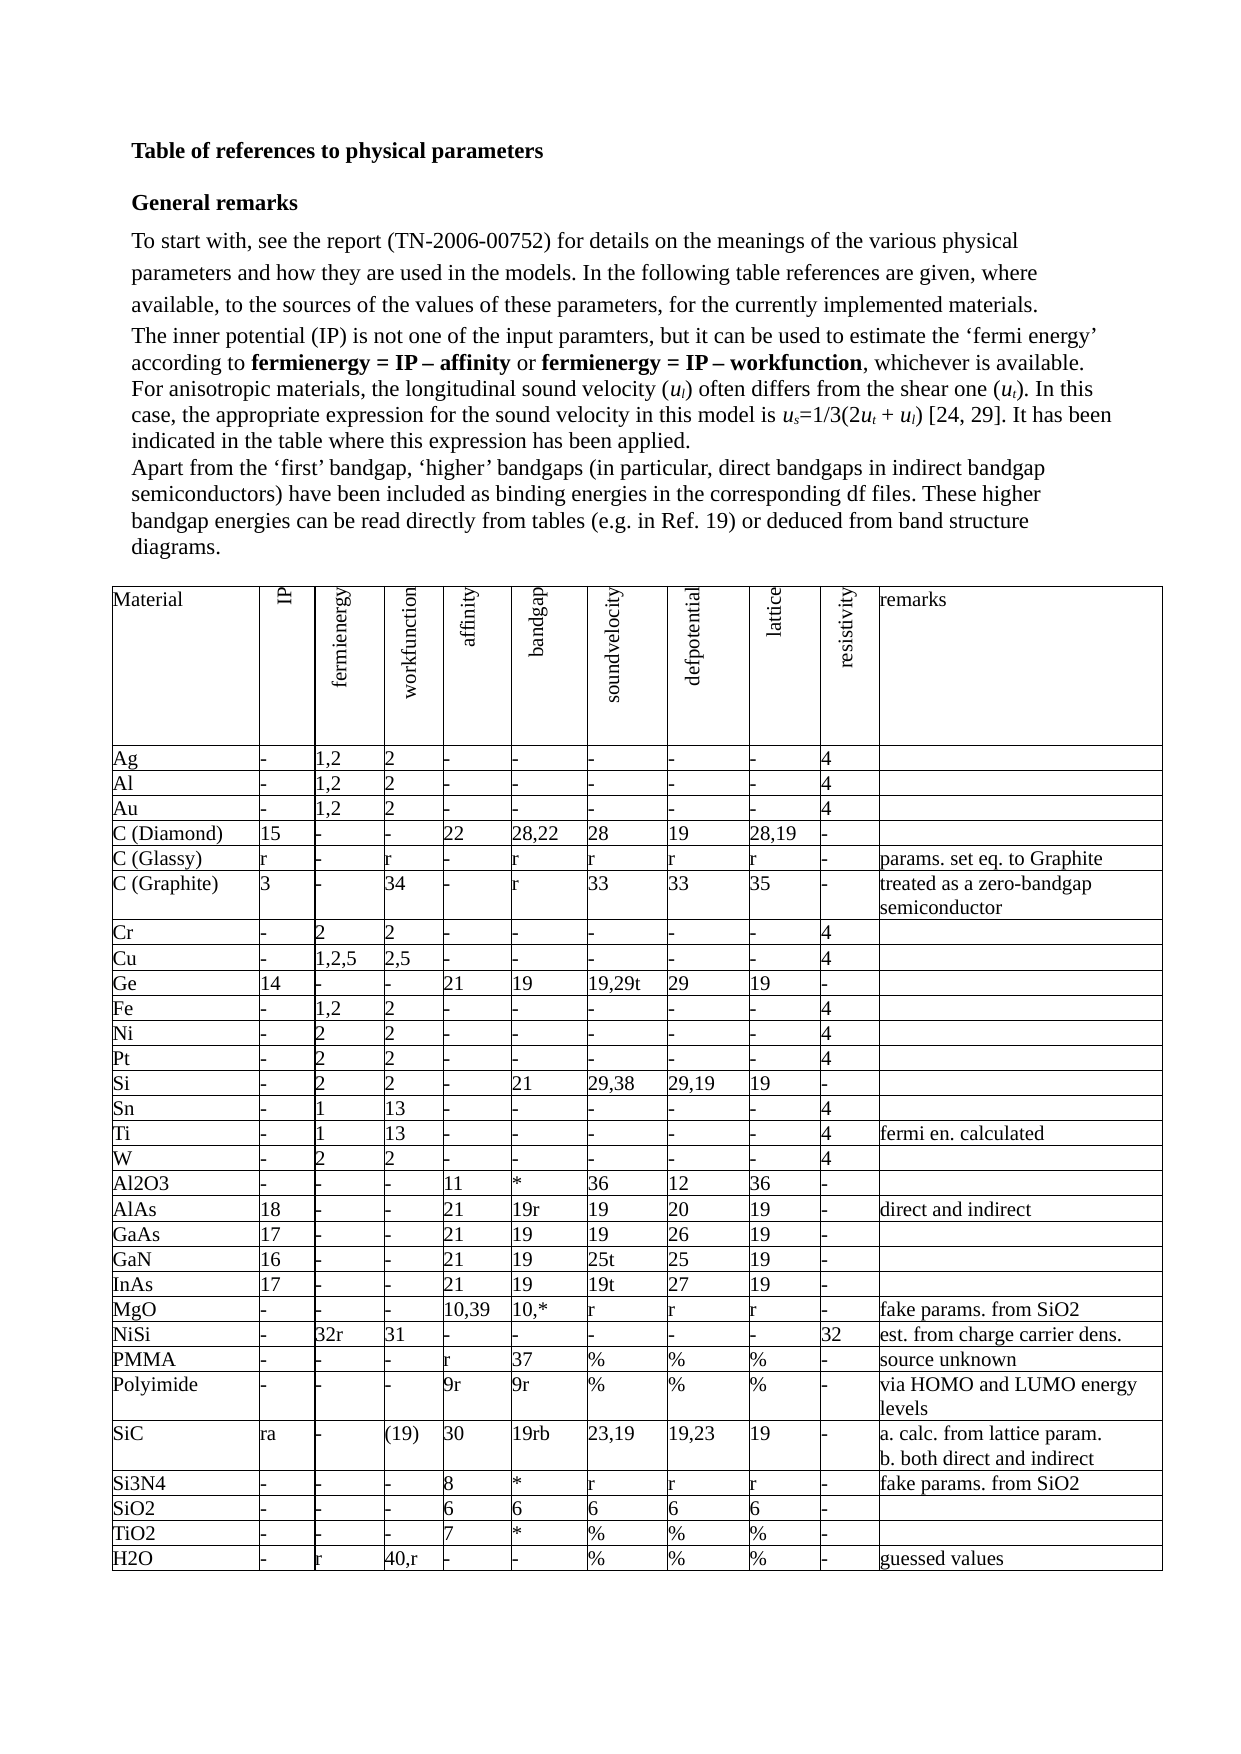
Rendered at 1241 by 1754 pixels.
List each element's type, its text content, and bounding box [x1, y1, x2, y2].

table_cell - [444, 846, 511, 870]
table_cell 2 [316, 1046, 384, 1070]
table_cell % [588, 1372, 667, 1420]
table_cell 4 [821, 1121, 879, 1145]
table_cell % [668, 1347, 749, 1371]
table_header bandgap [512, 587, 587, 744]
table_cell 11 [444, 1171, 511, 1195]
table_cell - [260, 1297, 314, 1321]
table_cell 37 [512, 1347, 587, 1371]
table_cell - [260, 996, 314, 1020]
table_cell - [750, 1322, 820, 1346]
table_cell - [316, 1347, 384, 1371]
table_cell - [512, 771, 587, 795]
table_cell 4 [821, 771, 879, 795]
table_cell 3 [260, 871, 314, 919]
table_cell Si3N4 [113, 1471, 259, 1494]
table_cell 2 [385, 796, 443, 820]
table_cell [880, 746, 1162, 770]
table_cell r [385, 846, 443, 870]
table_cell - [588, 1096, 667, 1120]
table_cell * [512, 1171, 587, 1195]
table_cell params. set eq. to Graphite [880, 846, 1162, 870]
table_cell fermi en. calculated [880, 1121, 1162, 1145]
table_cell Cr [113, 920, 259, 944]
text Apart from the ‘first’ bandgap, ‘higher’ bandgaps (in particular, direct bandgaps in indirect bandgap semiconductors) have been included as binding energies in the corresponding df files. These higher bandgap energies can be read directly from tables (e.g. in Ref. 19) or deduced from band structure diagrams. [131, 454, 1125, 559]
table_cell - [316, 1272, 384, 1296]
table_cell 2,5 [385, 945, 443, 969]
table_cell 28 [588, 821, 667, 845]
table_cell - [821, 971, 879, 994]
table_cell 35 [750, 871, 820, 919]
table_cell - [260, 1146, 314, 1170]
table_cell - [444, 1096, 511, 1120]
table_cell [880, 771, 1162, 795]
table_cell 4 [821, 920, 879, 944]
table_header lattice [750, 587, 820, 744]
table_cell 8 [444, 1471, 511, 1494]
table_cell [880, 996, 1162, 1020]
table_cell - [750, 1046, 820, 1070]
table_cell - [260, 1546, 314, 1570]
table_cell [880, 945, 1162, 969]
table_cell % [750, 1546, 820, 1570]
table_cell 2 [316, 1146, 384, 1170]
table_cell - [588, 1021, 667, 1045]
table_cell [880, 1272, 1162, 1296]
table_cell 19 [750, 1247, 820, 1271]
table_cell r [588, 1471, 667, 1494]
table_cell 32 [821, 1322, 879, 1346]
table_cell r [750, 1297, 820, 1321]
table_cell - [316, 1496, 384, 1520]
table_cell Ge [113, 971, 259, 994]
table_cell 19 [588, 1196, 667, 1221]
table_cell - [260, 771, 314, 795]
table_cell - [260, 1521, 314, 1545]
table_cell r [668, 846, 749, 870]
table_cell 10,39 [444, 1297, 511, 1321]
subtitle General remarks [131, 189, 1125, 215]
table_cell 4 [821, 996, 879, 1020]
table_cell - [668, 1146, 749, 1170]
table_cell 40,r [385, 1546, 443, 1570]
table_cell % [750, 1521, 820, 1545]
table_cell - [316, 1222, 384, 1246]
table_cell 19 [512, 1272, 587, 1296]
table_cell - [385, 1471, 443, 1494]
table_cell - [316, 1521, 384, 1545]
table_cell - [668, 1121, 749, 1145]
table_cell 1,2 [316, 796, 384, 820]
table_cell Cu [113, 945, 259, 969]
table_cell - [750, 796, 820, 820]
table_cell 2 [316, 920, 384, 944]
table_cell - [668, 1096, 749, 1120]
table_cell - [588, 796, 667, 820]
table_cell - [444, 1146, 511, 1170]
table_cell 1,2 [316, 771, 384, 795]
table_cell - [668, 1322, 749, 1346]
table_cell - [385, 1297, 443, 1321]
table_cell 6 [444, 1496, 511, 1520]
table_cell 1 [316, 1096, 384, 1120]
table_cell C (Diamond) [113, 821, 259, 845]
table_cell (19) [385, 1421, 443, 1469]
table_cell - [512, 1021, 587, 1045]
table_cell 30 [444, 1421, 511, 1469]
table_cell 19 [750, 971, 820, 994]
table_cell % [588, 1546, 667, 1570]
table_cell 19rb [512, 1421, 587, 1469]
table_cell - [588, 996, 667, 1020]
table_cell 9r [512, 1372, 587, 1420]
table_cell - [260, 1372, 314, 1420]
table_cell GaN [113, 1247, 259, 1271]
table_cell - [588, 1121, 667, 1145]
table_cell - [512, 1121, 587, 1145]
table_cell - [316, 1471, 384, 1494]
table_cell 19 [750, 1272, 820, 1296]
table_cell 19 [588, 1222, 667, 1246]
table_cell - [750, 771, 820, 795]
table_cell - [750, 920, 820, 944]
table_cell - [668, 1046, 749, 1070]
table_cell - [512, 796, 587, 820]
table_cell a. calc. from lattice param. b. both direct and indirect [880, 1421, 1162, 1469]
table_cell - [444, 1046, 511, 1070]
table_cell est. from charge carrier dens. [880, 1322, 1162, 1346]
table_cell W [113, 1146, 259, 1170]
table_cell 6 [588, 1496, 667, 1520]
table_cell - [821, 1471, 879, 1494]
table_header resistivity [821, 587, 879, 744]
table_cell - [316, 871, 384, 919]
table_cell Al [113, 771, 259, 795]
table_header IP [260, 587, 314, 744]
table_header fermienergy [316, 587, 384, 744]
table_cell % [668, 1372, 749, 1420]
text To start with, see the report (TN-2006-00752) for details on the meanings of the various physical parameters and how they are used in the models. In the following table references are given, where available, to the sources of the values of these parameters, for the currently implemented materials. [131, 227, 1125, 317]
table_cell - [821, 846, 879, 870]
table_cell 25t [588, 1247, 667, 1271]
table_cell 19,29t [588, 971, 667, 994]
table_cell - [750, 1096, 820, 1120]
table_cell 2 [385, 996, 443, 1020]
table_cell fake params. from SiO2 [880, 1297, 1162, 1321]
table_cell - [512, 1046, 587, 1070]
table_cell % [750, 1372, 820, 1420]
table_cell - [821, 1171, 879, 1195]
table_cell - [512, 996, 587, 1020]
table_cell - [668, 1021, 749, 1045]
table_header defpotential [668, 587, 749, 744]
table_cell - [668, 945, 749, 969]
table_cell 32r [316, 1322, 384, 1346]
table_cell - [821, 1521, 879, 1545]
table_cell SiO2 [113, 1496, 259, 1520]
table_cell - [588, 746, 667, 770]
table_cell - [821, 1496, 879, 1520]
table_cell ra [260, 1421, 314, 1469]
table_cell 4 [821, 1146, 879, 1170]
table_cell 25 [668, 1247, 749, 1271]
table_cell - [385, 1247, 443, 1271]
table_cell 18 [260, 1196, 314, 1221]
table_cell Ti [113, 1121, 259, 1145]
table_cell - [444, 1071, 511, 1095]
table_cell Ni [113, 1021, 259, 1045]
table_cell [880, 1046, 1162, 1070]
table_cell - [512, 1322, 587, 1346]
table_cell % [668, 1546, 749, 1570]
table_cell - [821, 1196, 879, 1221]
table_cell - [668, 996, 749, 1020]
table_cell - [444, 920, 511, 944]
table_cell 10,* [512, 1297, 587, 1321]
table_cell - [260, 1071, 314, 1095]
table_cell 21 [444, 1196, 511, 1221]
table_cell Ag [113, 746, 259, 770]
table_header affinity [444, 587, 511, 744]
table_cell 36 [588, 1171, 667, 1195]
table_cell r [260, 846, 314, 870]
table_cell 17 [260, 1272, 314, 1296]
table_cell - [750, 1021, 820, 1045]
table_cell - [444, 796, 511, 820]
table_cell Al2O3 [113, 1171, 259, 1195]
table_cell - [444, 945, 511, 969]
table_cell - [821, 871, 879, 919]
subtitle Table of references to physical parameters [131, 137, 1125, 164]
table_cell % [588, 1347, 667, 1371]
table_cell r [668, 1297, 749, 1321]
table_cell 6 [668, 1496, 749, 1520]
table_cell [880, 920, 1162, 944]
table_cell 19t [588, 1272, 667, 1296]
table_cell - [512, 945, 587, 969]
table_cell - [385, 971, 443, 994]
table_cell - [385, 1196, 443, 1221]
table_cell 2 [385, 1071, 443, 1095]
table_cell - [512, 1096, 587, 1120]
table_cell - [316, 1196, 384, 1221]
text The inner potential (IP) is not one of the input paramters, but it can be used to estimate the ‘fermi energy’ according to fermienergy = IP – affinity or fermienergy = IP – workfunction, whichever is available. [131, 322, 1125, 375]
table_cell % [750, 1347, 820, 1371]
table_cell - [512, 920, 587, 944]
table_cell - [385, 1372, 443, 1420]
table_cell - [750, 996, 820, 1020]
table_cell 2 [316, 1071, 384, 1095]
table_cell 2 [385, 920, 443, 944]
table_cell - [512, 1146, 587, 1170]
table_cell - [385, 1222, 443, 1246]
table_cell - [260, 1471, 314, 1494]
table_cell - [444, 871, 511, 919]
table_cell H2O [113, 1546, 259, 1570]
table_cell - [260, 1121, 314, 1145]
table_cell - [260, 796, 314, 820]
table_cell 29 [668, 971, 749, 994]
table_cell 19,23 [668, 1421, 749, 1469]
table_cell - [750, 945, 820, 969]
table_cell 19 [512, 1247, 587, 1271]
table_cell - [512, 1546, 587, 1570]
table_cell 12 [668, 1171, 749, 1195]
table_cell [880, 821, 1162, 845]
table_cell 1 [316, 1121, 384, 1145]
table_cell - [260, 746, 314, 770]
table_header Material [113, 587, 259, 744]
table_cell 28,22 [512, 821, 587, 845]
table_cell 4 [821, 746, 879, 770]
table_cell - [316, 971, 384, 994]
table_cell Sn [113, 1096, 259, 1120]
table_cell 26 [668, 1222, 749, 1246]
table_cell [880, 1222, 1162, 1246]
table_cell 13 [385, 1121, 443, 1145]
table_cell - [588, 1046, 667, 1070]
table_header remarks [880, 587, 1162, 744]
table_cell 6 [512, 1496, 587, 1520]
table_cell [880, 1247, 1162, 1271]
table_cell 21 [444, 1272, 511, 1296]
table_cell % [588, 1521, 667, 1545]
table_cell 2 [385, 746, 443, 770]
table_cell 15 [260, 821, 314, 845]
table_cell - [260, 945, 314, 969]
table_cell - [260, 1347, 314, 1371]
table_cell - [444, 1121, 511, 1145]
table_cell - [668, 920, 749, 944]
table_cell 31 [385, 1322, 443, 1346]
table_cell 16 [260, 1247, 314, 1271]
table_cell r [512, 871, 587, 919]
table_cell 4 [821, 945, 879, 969]
table_cell r [444, 1347, 511, 1371]
table_cell r [588, 846, 667, 870]
table_cell 19 [512, 971, 587, 994]
table_cell - [260, 920, 314, 944]
table_cell - [260, 1046, 314, 1070]
table_cell source unknown [880, 1347, 1162, 1371]
table_cell - [316, 1247, 384, 1271]
table_cell 20 [668, 1196, 749, 1221]
table_cell - [385, 1521, 443, 1545]
table_cell 33 [668, 871, 749, 919]
table_cell - [260, 1171, 314, 1195]
table_cell - [512, 746, 587, 770]
table_cell 19 [512, 1222, 587, 1246]
table_cell Pt [113, 1046, 259, 1070]
table_cell [880, 1171, 1162, 1195]
table_cell - [316, 1297, 384, 1321]
table_cell - [821, 1421, 879, 1469]
table_cell [880, 971, 1162, 994]
table_cell fake params. from SiO2 [880, 1471, 1162, 1494]
table_cell - [668, 746, 749, 770]
table_cell 1,2 [316, 996, 384, 1020]
table_cell 19 [750, 1421, 820, 1469]
table_cell - [821, 1071, 879, 1095]
table_cell r [668, 1471, 749, 1494]
table_cell [880, 796, 1162, 820]
table_cell 6 [750, 1496, 820, 1520]
table_cell - [588, 771, 667, 795]
table_cell - [821, 821, 879, 845]
table_cell 17 [260, 1222, 314, 1246]
table_cell 13 [385, 1096, 443, 1120]
table_cell - [316, 1372, 384, 1420]
table_cell - [821, 1372, 879, 1420]
table_cell 2 [385, 771, 443, 795]
table_cell - [316, 1171, 384, 1195]
table_cell 21 [512, 1071, 587, 1095]
table_cell 4 [821, 1046, 879, 1070]
table_cell NiSi [113, 1322, 259, 1346]
table_cell InAs [113, 1272, 259, 1296]
table_cell - [821, 1247, 879, 1271]
table_cell MgO [113, 1297, 259, 1321]
table_cell direct and indirect [880, 1196, 1162, 1221]
table_cell - [260, 1322, 314, 1346]
table_cell 2 [385, 1146, 443, 1170]
table_cell - [260, 1021, 314, 1045]
table_cell r [750, 1471, 820, 1494]
table_cell Si [113, 1071, 259, 1095]
table_cell 23,19 [588, 1421, 667, 1469]
table_cell [880, 1496, 1162, 1520]
table_cell 7 [444, 1521, 511, 1545]
table_cell [880, 1521, 1162, 1545]
table_cell 4 [821, 1021, 879, 1045]
table_cell - [821, 1347, 879, 1371]
table_cell Fe [113, 996, 259, 1020]
table_cell 1,2,5 [316, 945, 384, 969]
table_cell [880, 1096, 1162, 1120]
table_cell via HOMO and LUMO energy levels [880, 1372, 1162, 1420]
table_cell - [260, 1096, 314, 1120]
table_cell 14 [260, 971, 314, 994]
table_cell r [512, 846, 587, 870]
table_cell - [444, 771, 511, 795]
table_cell 9r [444, 1372, 511, 1420]
table_cell - [821, 1546, 879, 1570]
table_cell 29,38 [588, 1071, 667, 1095]
table_cell [880, 1021, 1162, 1045]
table_cell - [444, 1322, 511, 1346]
table_cell - [316, 846, 384, 870]
table_cell 21 [444, 1247, 511, 1271]
table_cell - [316, 1421, 384, 1469]
table_cell [880, 1146, 1162, 1170]
table_cell - [750, 1121, 820, 1145]
table_cell PMMA [113, 1347, 259, 1371]
table_cell * [512, 1471, 587, 1494]
table_cell - [588, 1146, 667, 1170]
table_cell 2 [385, 1021, 443, 1045]
table_cell guessed values [880, 1546, 1162, 1570]
table_cell 19 [668, 821, 749, 845]
text For anisotropic materials, the longitudinal sound velocity (ul) often differs from the shear one (ut). In this case, the appropriate expression for the sound velocity in this model is us=1/3(2ut + ul) [24, 29]. It has been indicated in the table where this expression has been applied. [131, 375, 1125, 454]
table_cell GaAs [113, 1222, 259, 1246]
table_cell - [588, 1322, 667, 1346]
table_cell - [385, 821, 443, 845]
table_cell r [588, 1297, 667, 1321]
table_cell - [444, 746, 511, 770]
table_cell 28,19 [750, 821, 820, 845]
table_cell - [668, 771, 749, 795]
table_cell - [444, 996, 511, 1020]
table_cell C (Graphite) [113, 871, 259, 919]
table_cell SiC [113, 1421, 259, 1469]
table_cell Polyimide [113, 1372, 259, 1420]
table_cell 21 [444, 971, 511, 994]
table_cell 1,2 [316, 746, 384, 770]
table_cell 27 [668, 1272, 749, 1296]
table_cell - [821, 1272, 879, 1296]
table_cell - [821, 1222, 879, 1246]
table_cell 22 [444, 821, 511, 845]
table_cell 36 [750, 1171, 820, 1195]
table_cell r [316, 1546, 384, 1570]
table_cell 19 [750, 1222, 820, 1246]
table_cell % [668, 1521, 749, 1545]
table_cell - [750, 746, 820, 770]
table_cell 4 [821, 796, 879, 820]
table_cell 34 [385, 871, 443, 919]
table_cell - [588, 920, 667, 944]
table_cell * [512, 1521, 587, 1545]
table_cell 2 [316, 1021, 384, 1045]
table_cell AlAs [113, 1196, 259, 1221]
table_cell 2 [385, 1046, 443, 1070]
table_cell treated as a zero-bandgap semiconductor [880, 871, 1162, 919]
table_header workfunction [385, 587, 443, 744]
table_cell C (Glassy) [113, 846, 259, 870]
table_cell - [588, 945, 667, 969]
table_cell 19 [750, 1196, 820, 1221]
table_cell 4 [821, 1096, 879, 1120]
table_cell - [668, 796, 749, 820]
table_cell - [385, 1347, 443, 1371]
table_cell - [385, 1171, 443, 1195]
table_cell - [821, 1297, 879, 1321]
table_cell - [750, 1146, 820, 1170]
table_cell - [444, 1546, 511, 1570]
table_cell 19r [512, 1196, 587, 1221]
table_cell 19 [750, 1071, 820, 1095]
table_cell [880, 1071, 1162, 1095]
table_cell - [316, 821, 384, 845]
table_cell r [750, 846, 820, 870]
table_cell - [444, 1021, 511, 1045]
table_cell - [260, 1496, 314, 1520]
table_header soundvelocity [588, 587, 667, 744]
table_cell 29,19 [668, 1071, 749, 1095]
table_cell Au [113, 796, 259, 820]
table_cell 21 [444, 1222, 511, 1246]
table_cell TiO2 [113, 1521, 259, 1545]
table_cell - [385, 1496, 443, 1520]
table_cell 33 [588, 871, 667, 919]
table_cell - [385, 1272, 443, 1296]
